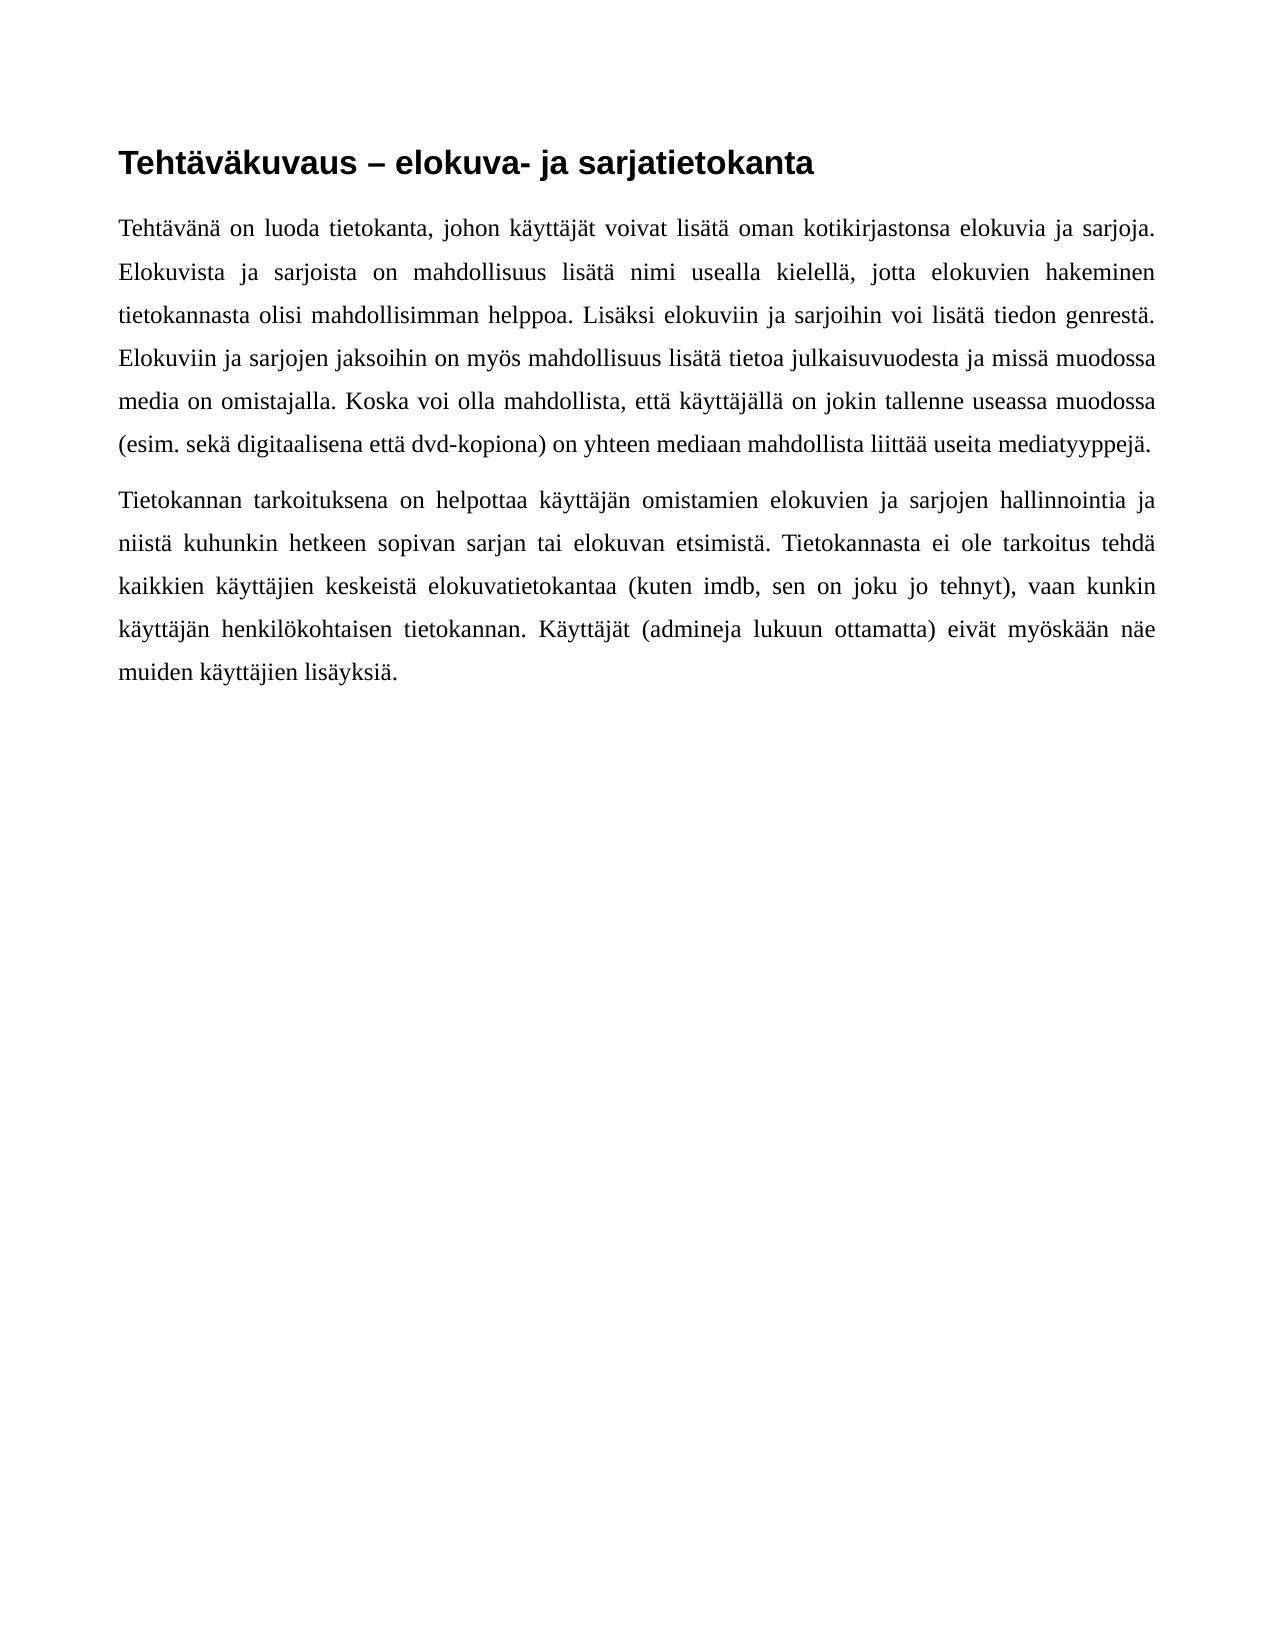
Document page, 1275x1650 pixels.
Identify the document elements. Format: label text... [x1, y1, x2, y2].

text Tietokannan tarkoituksena on helpottaa käyttäjän omistamien elokuvien ja sarjojen hallinnointia ja niistä kuhunkin hetkeen sopivan sarjan tai elokuvan etsimistä. Tietokannasta ei ole tarkoitus tehdä kaikkien käyttäjien keskeistä elokuvatietokantaa (kuten imdb, sen on joku jo tehnyt), vaan kunkin käyttäjän henkilökohtaisen tietokannan. Käyttäjät (admineja lukuun ottamatta) eivät myöskään näe muiden käyttäjien lisäyksiä. [118, 485, 1157, 686]
text Tehtävänä on luoda tietokanta, johon käyttäjät voivat lisätä oman kotikirjastonsa elokuvia ja sarjoja. Elokuvista ja sarjoista on mahdollisuus lisätä nimi usealla kielellä, jotta elokuvien hakeminen tietokannasta olisi mahdollisimman helppoa. Lisäksi elokuviin ja sarjoihin voi lisätä tiedon genrestä. Elokuviin ja sarjojen jaksoihin on myös mahdollisuus lisätä tietoa julkaisuvuodesta ja missä muodossa media on omistajalla. Koska voi olla mahdollista, että käyttäjällä on jokin tallenne useassa muodossa (esim. sekä digitaalisena että dvd-kopiona) on yhteen mediaan mahdollista liittää useita mediatyyppejä. [118, 213, 1157, 458]
subtitle Tehtäväkuvaus – elokuva- ja sarjatietokanta [118, 143, 1157, 182]
